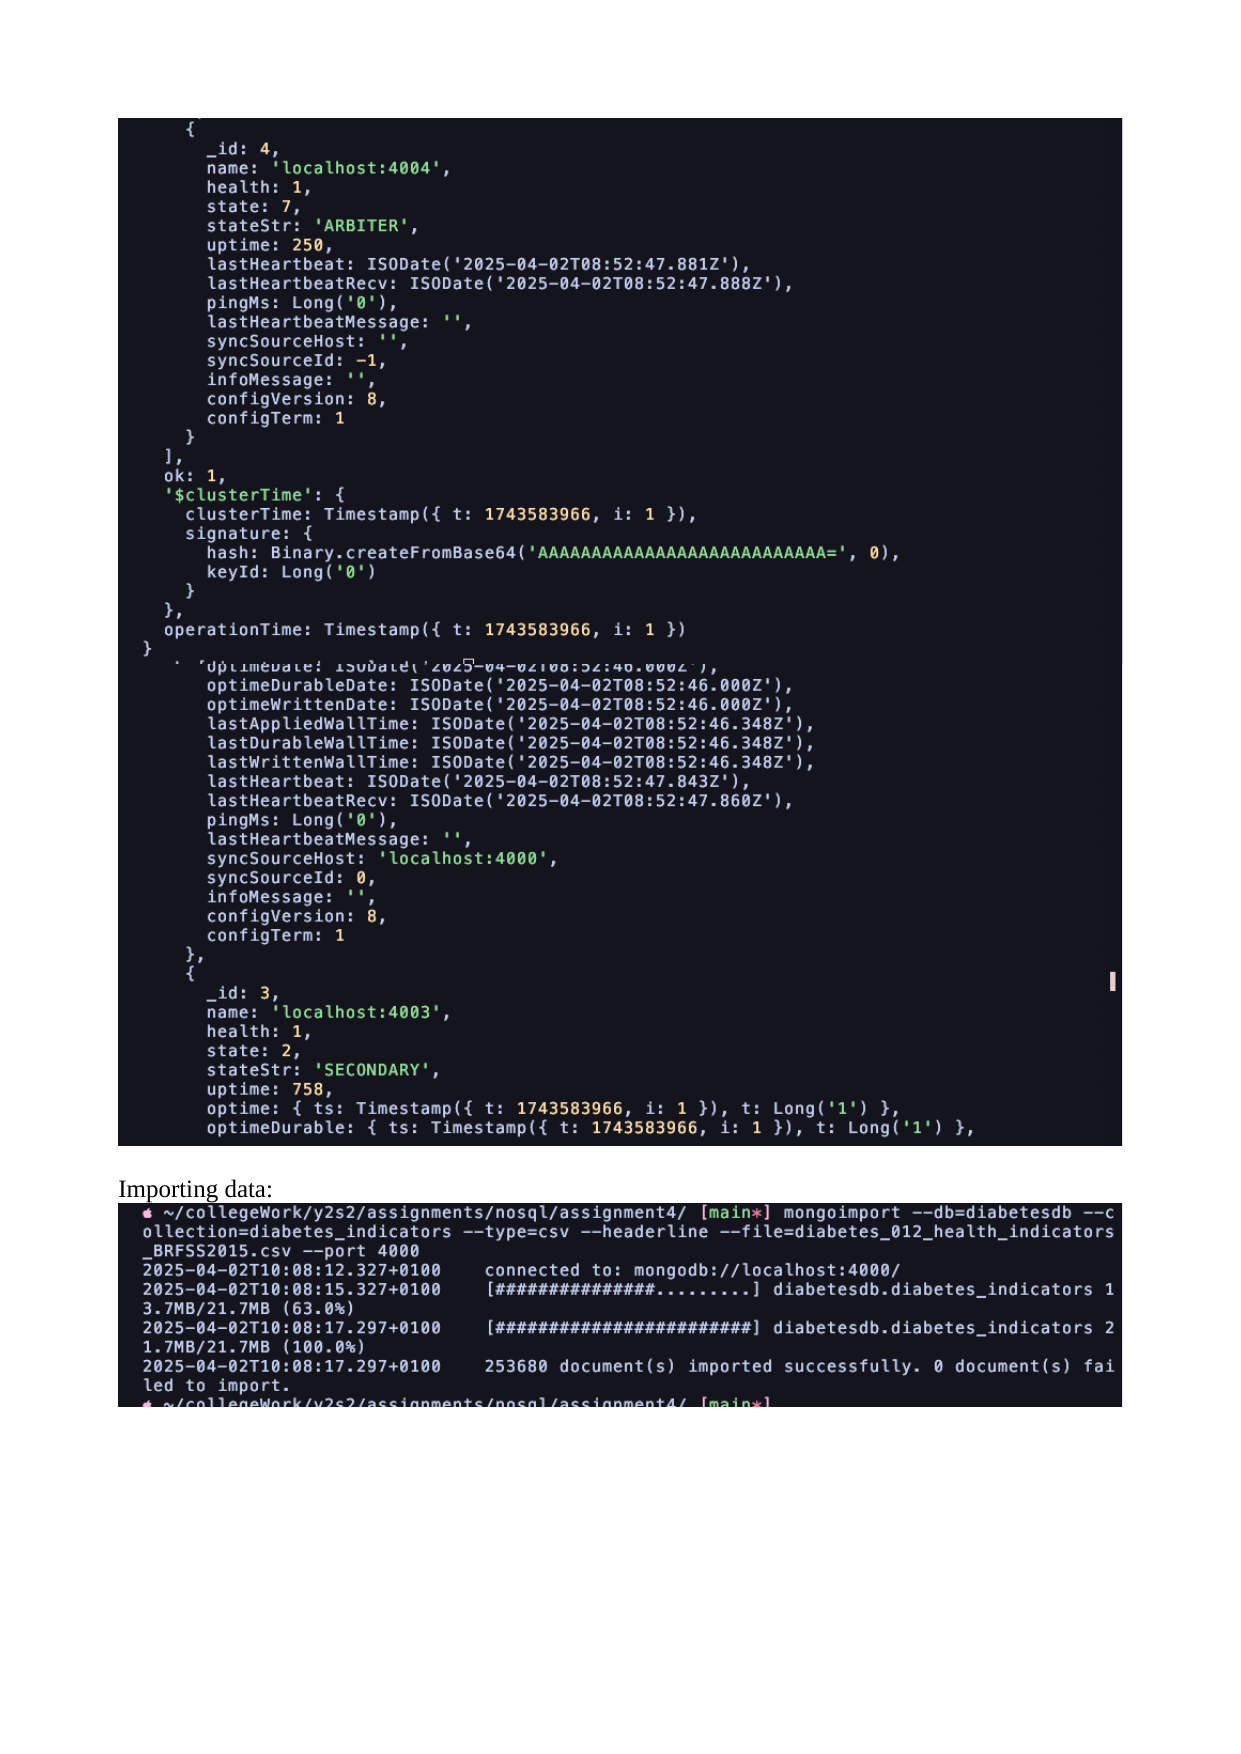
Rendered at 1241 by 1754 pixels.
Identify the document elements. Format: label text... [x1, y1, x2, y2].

text Importing data: [118, 1174, 1122, 1203]
picture [118, 1203, 1123, 1407]
picture [118, 118, 1123, 1146]
